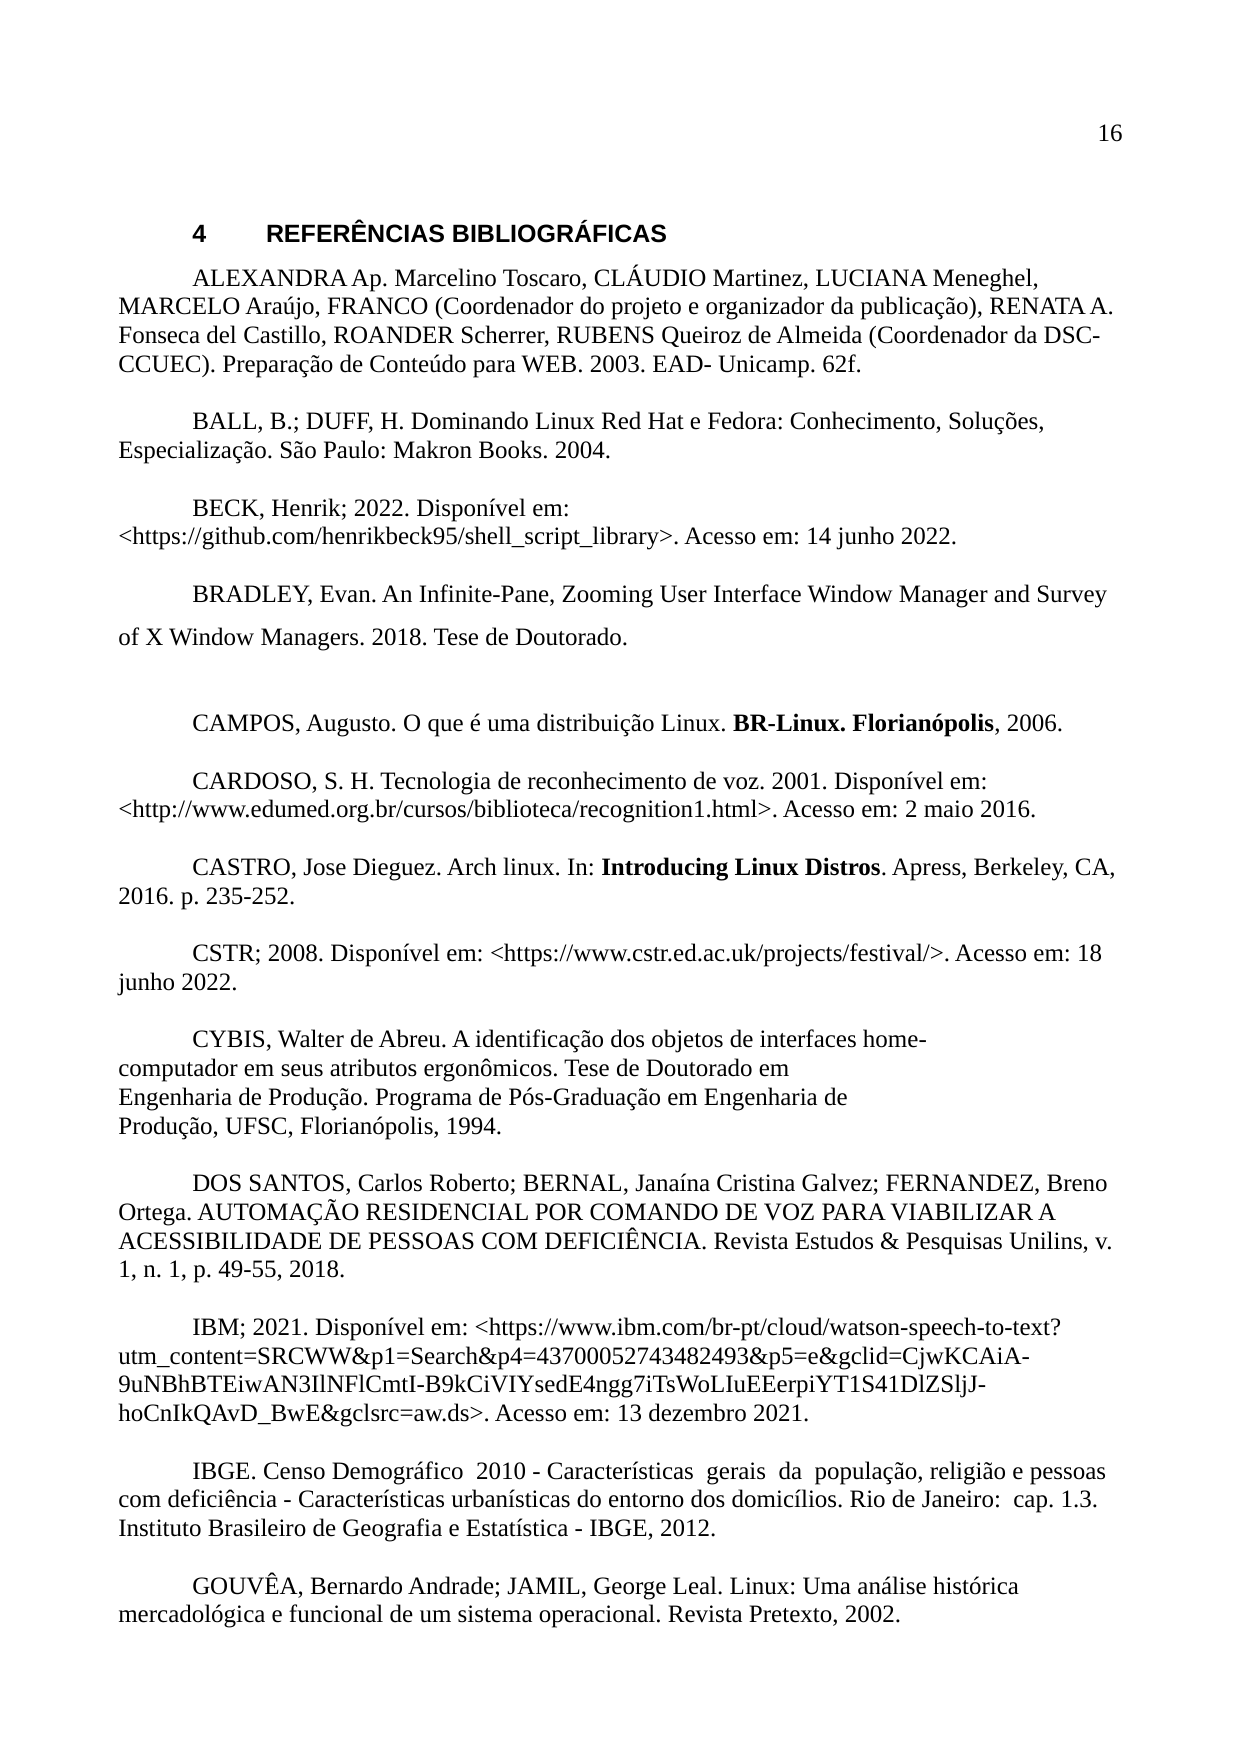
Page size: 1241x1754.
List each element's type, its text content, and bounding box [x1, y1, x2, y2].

text Engenharia de Produção. Programa de Pós-Graduação em Engenharia de [118, 1082, 1122, 1111]
text CSTR; 2008. Disponível em: <https://www.cstr.ed.ac.uk/projects/festival/>. Acesso em: 18 junho 2022. [118, 938, 1122, 996]
text IBGE. Censo Demográfico 2010 - Características gerais da população, religião e pessoas com deficiência - Características urbanísticas do entorno dos domicílios. Rio de Janeiro: cap. 1.3. Instituto Brasileiro de Geografia e Estatística - IBGE, 2012. [118, 1456, 1122, 1542]
text BALL, B.; DUFF, H. Dominando Linux Red Hat e Fedora: Conhecimento, Soluções, Especialização. São Paulo: Makron Books. 2004. [118, 406, 1122, 464]
text BECK, Henrik; 2022. Disponível em: <https://github.com/henrikbeck95/shell_script_library>. Acesso em: 14 junho 2022. [118, 493, 1122, 550]
text CARDOSO, S. H. Tecnologia de reconhecimento de voz. 2001. Disponível em: <http://www.edumed.org.br/cursos/biblioteca/recognition1.html>. Acesso em: 2 maio 2016. [118, 766, 1122, 823]
text ALEXANDRA Ap. Marcelino Toscaro, CLÁUDIO Martinez, LUCIANA Meneghel, MARCELO Araújo, FRANCO (Coordenador do projeto e organizador da publicação), RENATA A. Fonseca del Castillo, ROANDER Scherrer, RUBENS Queiroz de Almeida (Coordenador da DSC-CCUEC). Preparação de Conteúdo para WEB. 2003. EAD- Unicamp. 62f. [118, 263, 1122, 378]
text computador em seus atributos ergonômicos. Tese de Doutorado em [118, 1053, 1122, 1082]
subtitle REFERÊNCIAS bibliográficas [118, 219, 1122, 248]
text Produção, UFSC, Florianópolis, 1994. [118, 1111, 1122, 1139]
text CAMPOS, Augusto. O que é uma distribuição Linux. BR-Linux. Florianópolis, 2006. [118, 708, 1122, 737]
text GOUVÊA, Bernardo Andrade; JAMIL, George Leal. Linux: Uma análise histórica mercadológica e funcional de um sistema operacional. Revista Pretexto, 2002. [118, 1571, 1122, 1628]
text IBM; 2021. Disponível em: <https://www.ibm.com/br-pt/cloud/watson-speech-to-text?utm_content=SRCWW&p1=Search&p4=43700052743482493&p5=e&gclid=CjwKCAiA-9uNBhBTEiwAN3IlNFlCmtI-B9kCiVIYsedE4ngg7iTsWoLIuEEerpiYT1S41DlZSljJ-hoCnIkQAvD_BwE&gclsrc=aw.ds>. Acesso em: 13 dezembro 2021. [118, 1312, 1122, 1427]
text CYBIS, Walter de Abreu. A identificação dos objetos de interfaces home- [118, 1024, 1122, 1053]
text DOS SANTOS, Carlos Roberto; BERNAL, Janaína Cristina Galvez; FERNANDEZ, Breno Ortega. AUTOMAÇÃO RESIDENCIAL POR COMANDO DE VOZ PARA VIABILIZAR A ACESSIBILIDADE DE PESSOAS COM DEFICIÊNCIA. Revista Estudos & Pesquisas Unilins, v. 1, n. 1, p. 49-55, 2018. [118, 1168, 1122, 1283]
text BRADLEY, Evan. An Infinite-Pane, Zooming User Interface Window Manager and Survey of X Window Managers. 2018. Tese de Doutorado. [118, 579, 1122, 651]
text CASTRO, Jose Dieguez. Arch linux. In: Introducing Linux Distros. Apress, Berkeley, CA, 2016. p. 235-252. [118, 852, 1122, 909]
